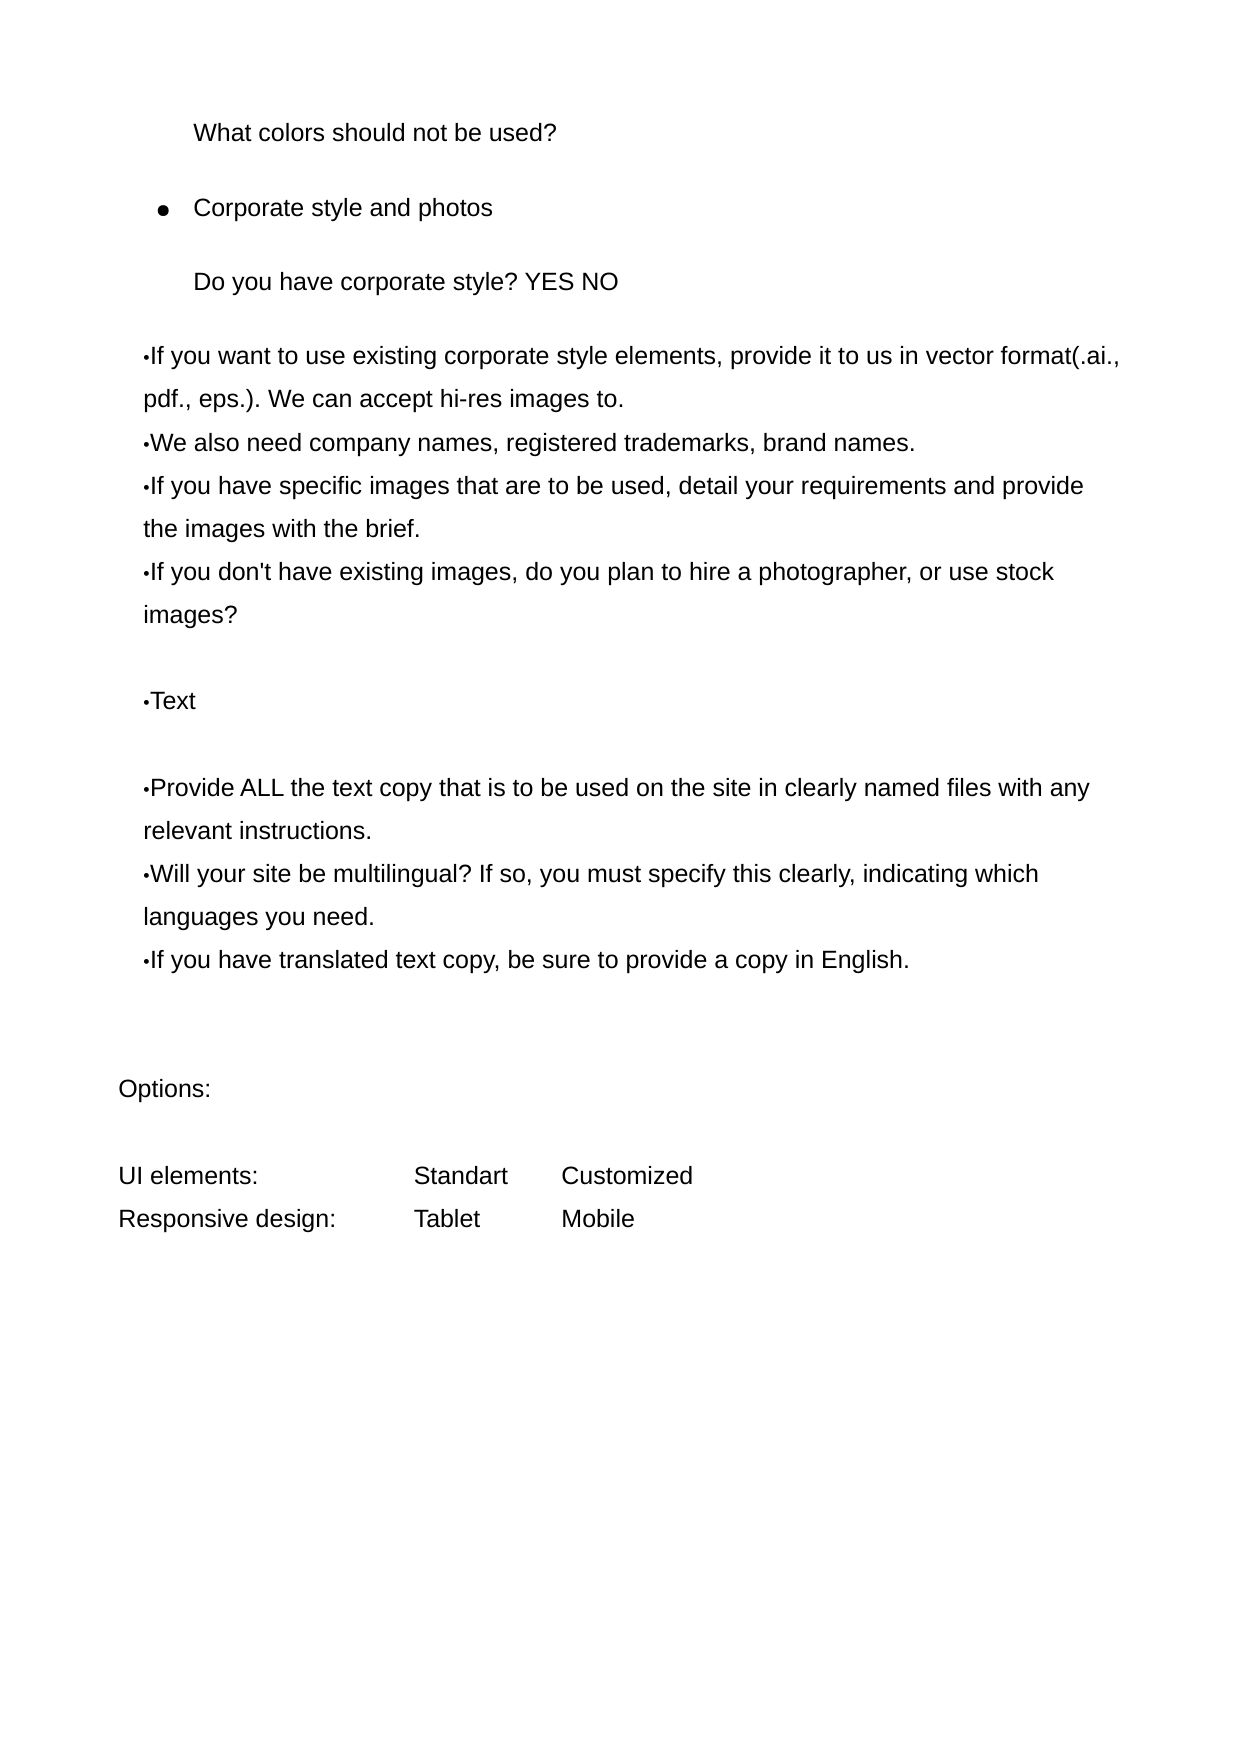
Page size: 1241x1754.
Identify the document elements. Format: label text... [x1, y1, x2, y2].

list Provide ALL the text copy that is to be used on the site in clearly named files with any relevant instructions. [118, 772, 1122, 844]
text Responsive design: Tablet Mobile [118, 1204, 1122, 1232]
list Corporate style and photos [156, 192, 1122, 221]
list Text [118, 686, 1122, 715]
text UI elements: Standart Customized [118, 1161, 1122, 1189]
list Do you have corporate style? YES NO [156, 267, 1122, 296]
list If you have specific images that are to be used, detail your requirements and provide the images with the brief. [118, 471, 1122, 542]
list We also need company names, registered trademarks, brand names. [118, 427, 1122, 456]
list Will your site be multilingual? If so, you must specify this clearly, indicating which languages you need. [118, 859, 1122, 931]
list If you have translated text copy, be sure to provide a copy in English. [118, 945, 1122, 974]
text Options: [118, 1074, 1122, 1103]
list If you don't have existing images, do you plan to hire a photographer, or use stock images? [118, 557, 1122, 629]
list If you want to use existing corporate style elements, provide it to us in vector format(.ai., pdf., eps.). We can accept hi-res images to. [118, 341, 1122, 413]
list What colors should not be used? [156, 118, 1122, 147]
